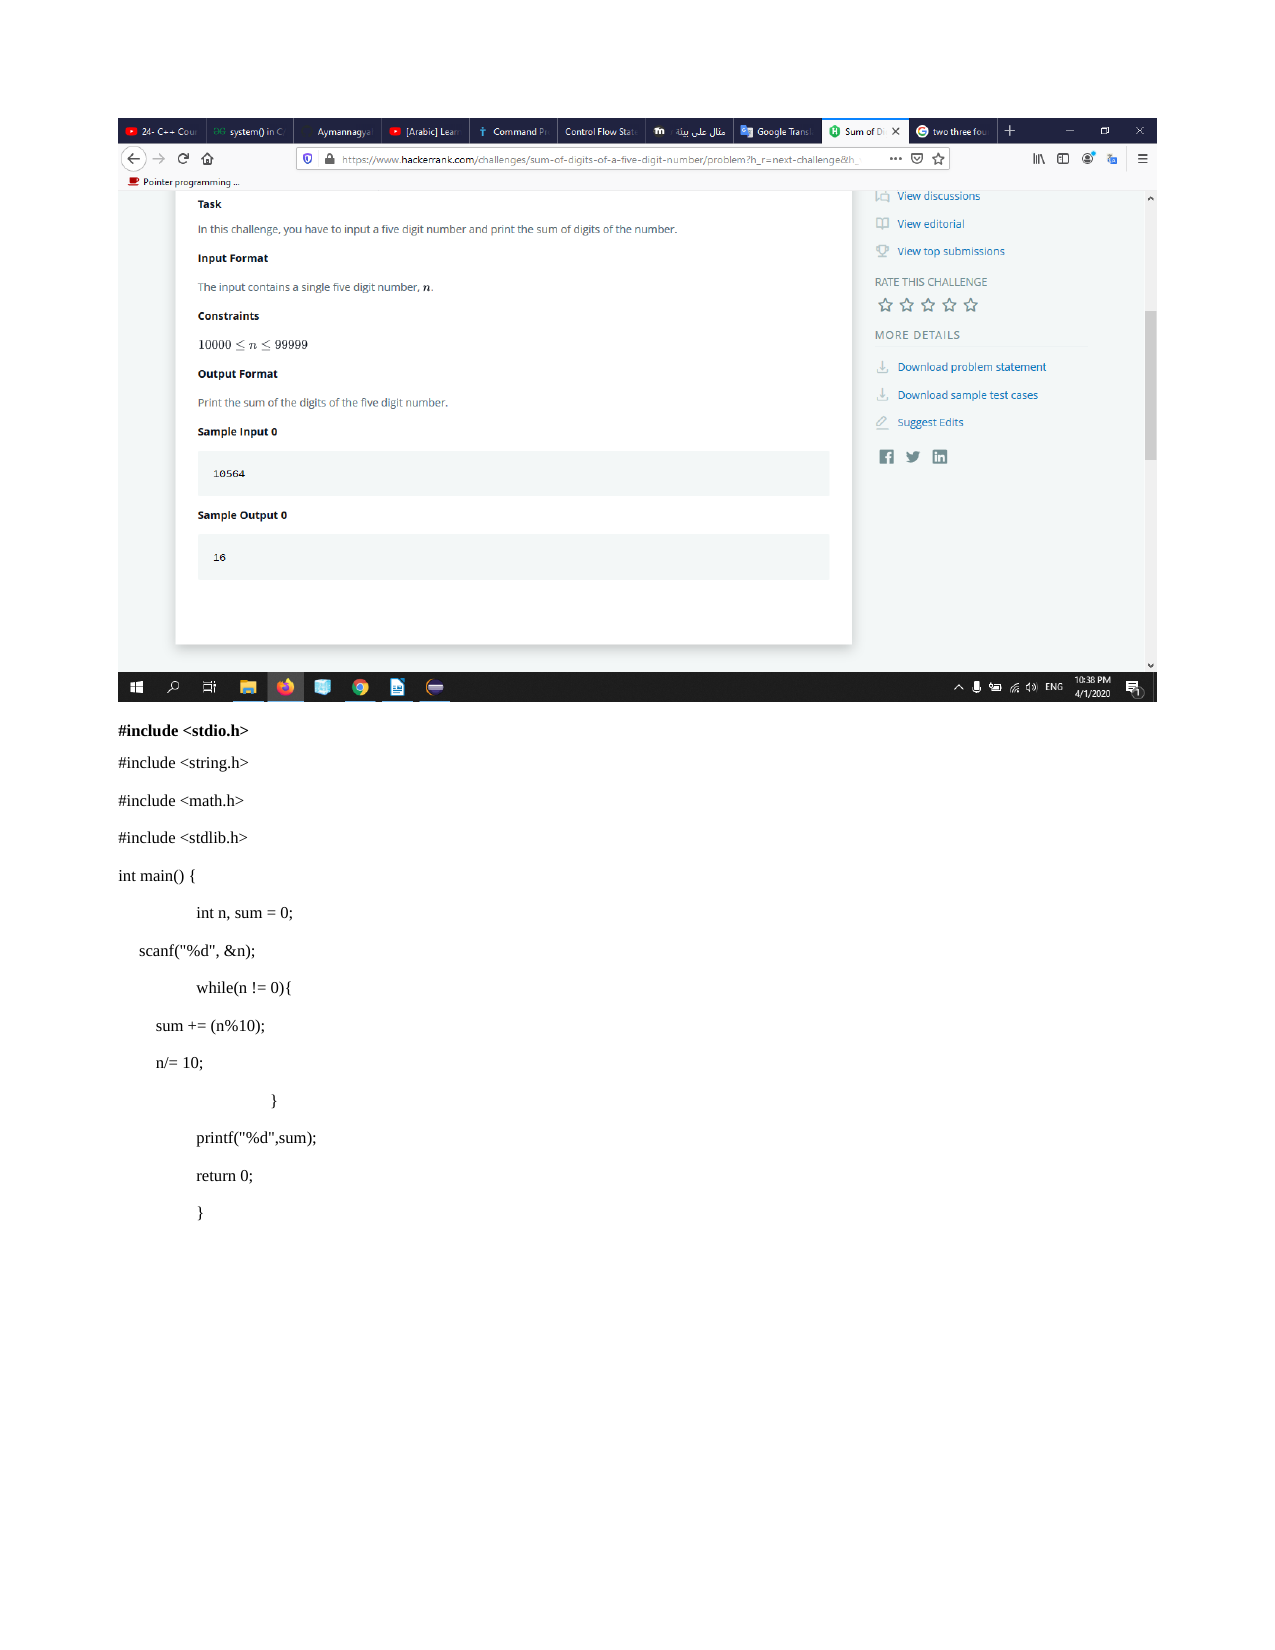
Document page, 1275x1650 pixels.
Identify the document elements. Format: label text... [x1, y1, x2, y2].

text return 0; [118, 1165, 1157, 1184]
subtitle #include <stdio.h> [118, 702, 1157, 740]
text int n, sum = 0; [118, 903, 1157, 922]
text #include <string.h> [118, 753, 1157, 772]
text } [118, 1203, 1157, 1222]
picture [118, 118, 1157, 702]
text } [118, 1090, 1157, 1109]
text #include <math.h> [118, 790, 1157, 809]
text int main() { [118, 865, 1157, 884]
text #include <stdlib.h> [118, 828, 1157, 847]
text sum += (n%10); [118, 1015, 1157, 1034]
text n/= 10; [118, 1053, 1157, 1072]
text scanf("%d", &n); [118, 940, 1157, 959]
text while(n != 0){ [118, 978, 1157, 997]
text printf("%d",sum); [118, 1128, 1157, 1147]
